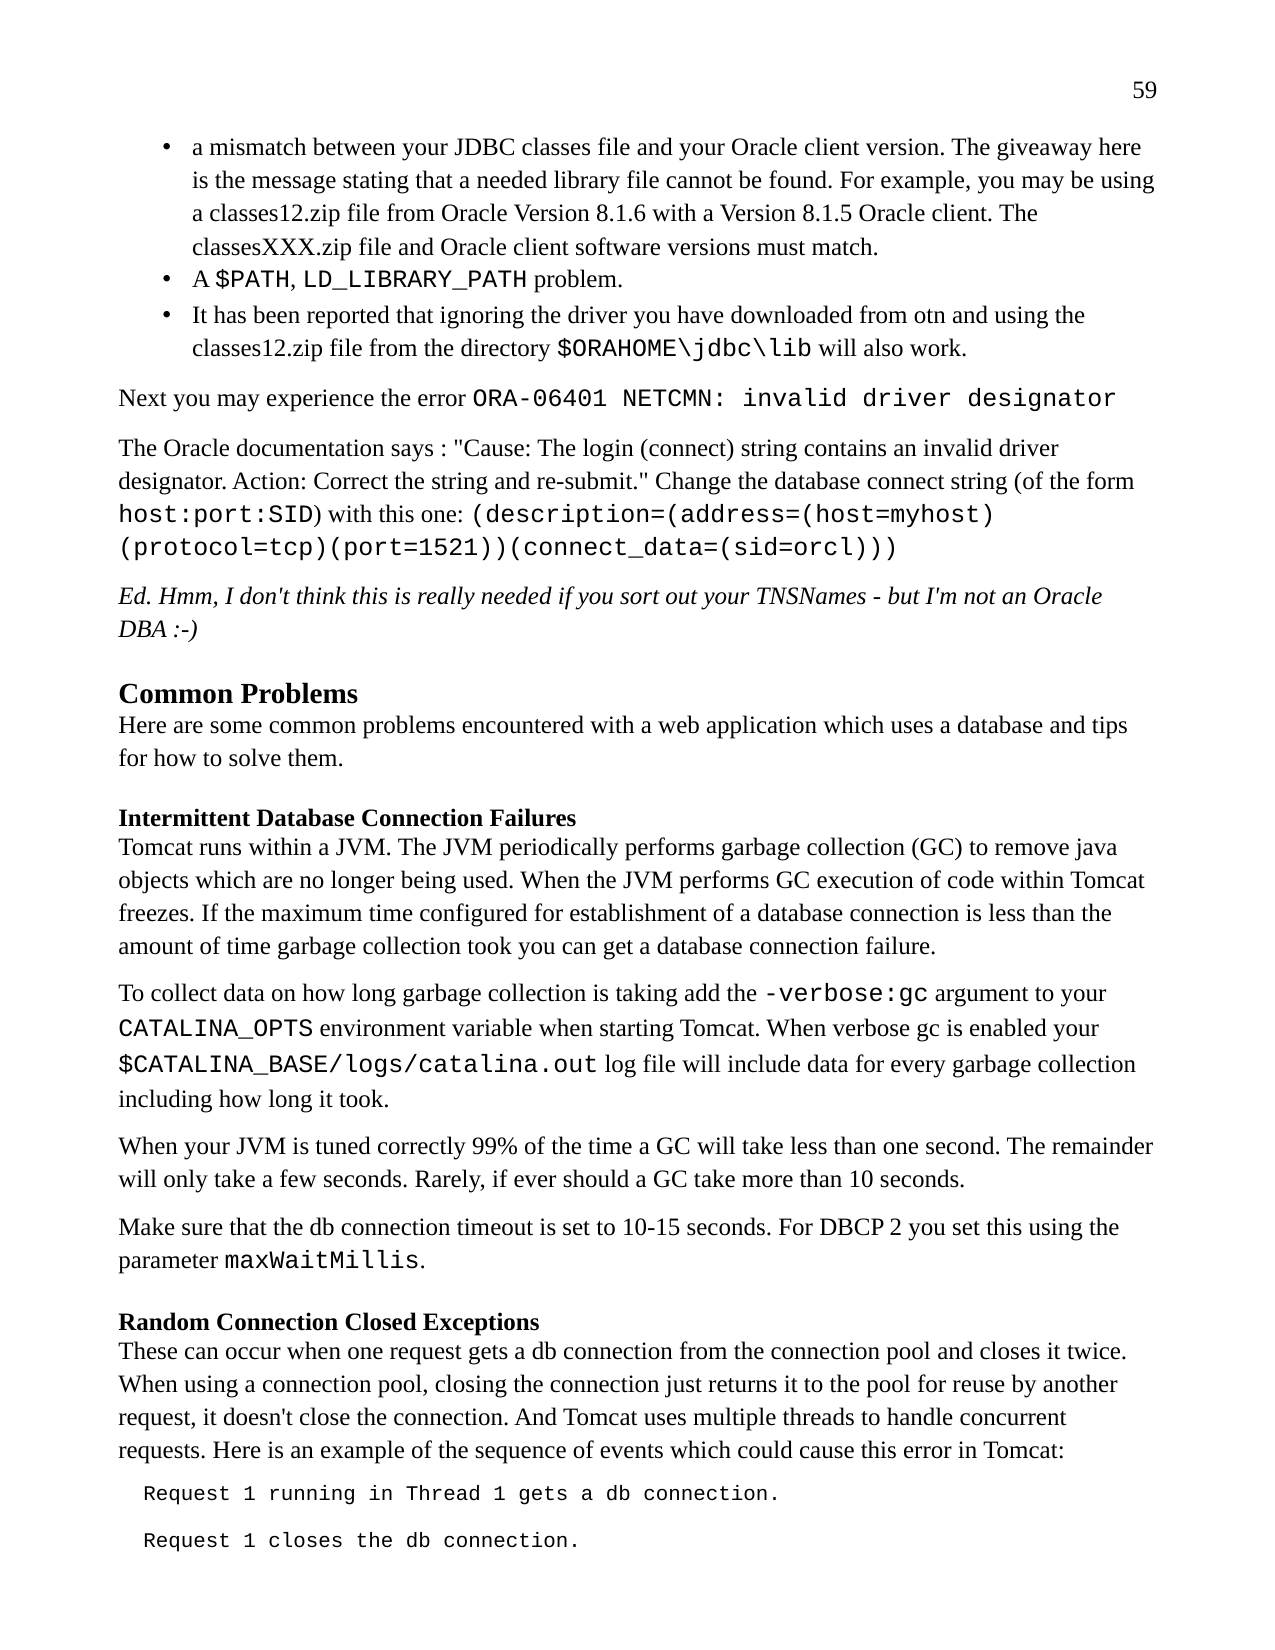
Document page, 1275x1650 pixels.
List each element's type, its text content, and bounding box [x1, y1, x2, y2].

text These can occur when one request gets a db connection from the connection pool and closes it twice. When using a connection pool, closing the connection just returns it to the pool for reuse by another request, it doesn't close the connection. And Tomcat uses multiple threads to handle concurrent requests. Here is an example of the sequence of events which could cause this error in Tomcat: [118, 1336, 1157, 1464]
list It has been reported that ignoring the driver you have downloaded from otn and using the classes12.zip file from the directory $ORAHOME\jdbc\lib will also work. [162, 300, 1157, 364]
subtitle Intermittent Database Connection Failures [118, 803, 1157, 832]
list A $PATH, LD_LIBRARY_PATH problem. [162, 264, 1157, 295]
list a mismatch between your JDBC classes file and your Oracle client version. The giveaway here is the message stating that a needed library file cannot be found. For example, you may be using a classes12.zip file from Oracle Version 8.1.6 with a Version 8.1.5 Oracle client. The classesXXX.zip file and Oracle client software versions must match. [162, 132, 1157, 260]
text Here are some common problems encountered with a web application which uses a database and tips for how to solve them. [118, 710, 1157, 772]
text The Oracle documentation says : "Cause: The login (connect) string contains an invalid driver designator. Action: Correct the string and re-submit." Change the database connect string (of the form host:port:SID) with this one: (description=(address=(host=myhost)(protocol=tcp)(port=1521))(connect_data=(sid=orcl))) [118, 433, 1157, 562]
text Tomcat runs within a JVM. The JVM periodically performs garbage collection (GC) to remove java objects which are no longer being used. When the JVM performs GC execution of code within Tomcat freezes. If the maximum time configured for establishment of a database connection is less than the amount of time garbage collection took you can get a database connection failure. [118, 832, 1157, 959]
text Request 1 running in Thread 1 gets a db connection. [118, 1483, 1157, 1507]
text When your JVM is tuned correctly 99% of the time a GC will take less than one second. The remainder will only take a few seconds. Rarely, if ever should a GC take more than 10 seconds. [118, 1131, 1157, 1193]
text Make sure that the db connection timeout is set to 10-15 seconds. For DBCP 2 you set this using the parameter maxWaitMillis. [118, 1212, 1157, 1276]
text Ed. Hmm, I don't think this is really needed if you sort out your TNSNames - but I'm not an Oracle DBA :-) [118, 581, 1157, 643]
subtitle Random Connection Closed Exceptions [118, 1307, 1157, 1336]
subtitle Common Problems [118, 676, 1157, 710]
text Next you may experience the error ORA-06401 NETCMN: invalid driver designator [118, 383, 1157, 414]
text To collect data on how long garbage collection is taking add the -verbose:gc argument to your CATALINA_OPTS environment variable when starting Tomcat. When verbose gc is enabled your $CATALINA_BASE/logs/catalina.out log file will include data for every garbage collection including how long it took. [118, 978, 1157, 1112]
text Request 1 closes the db connection. [118, 1530, 1157, 1554]
